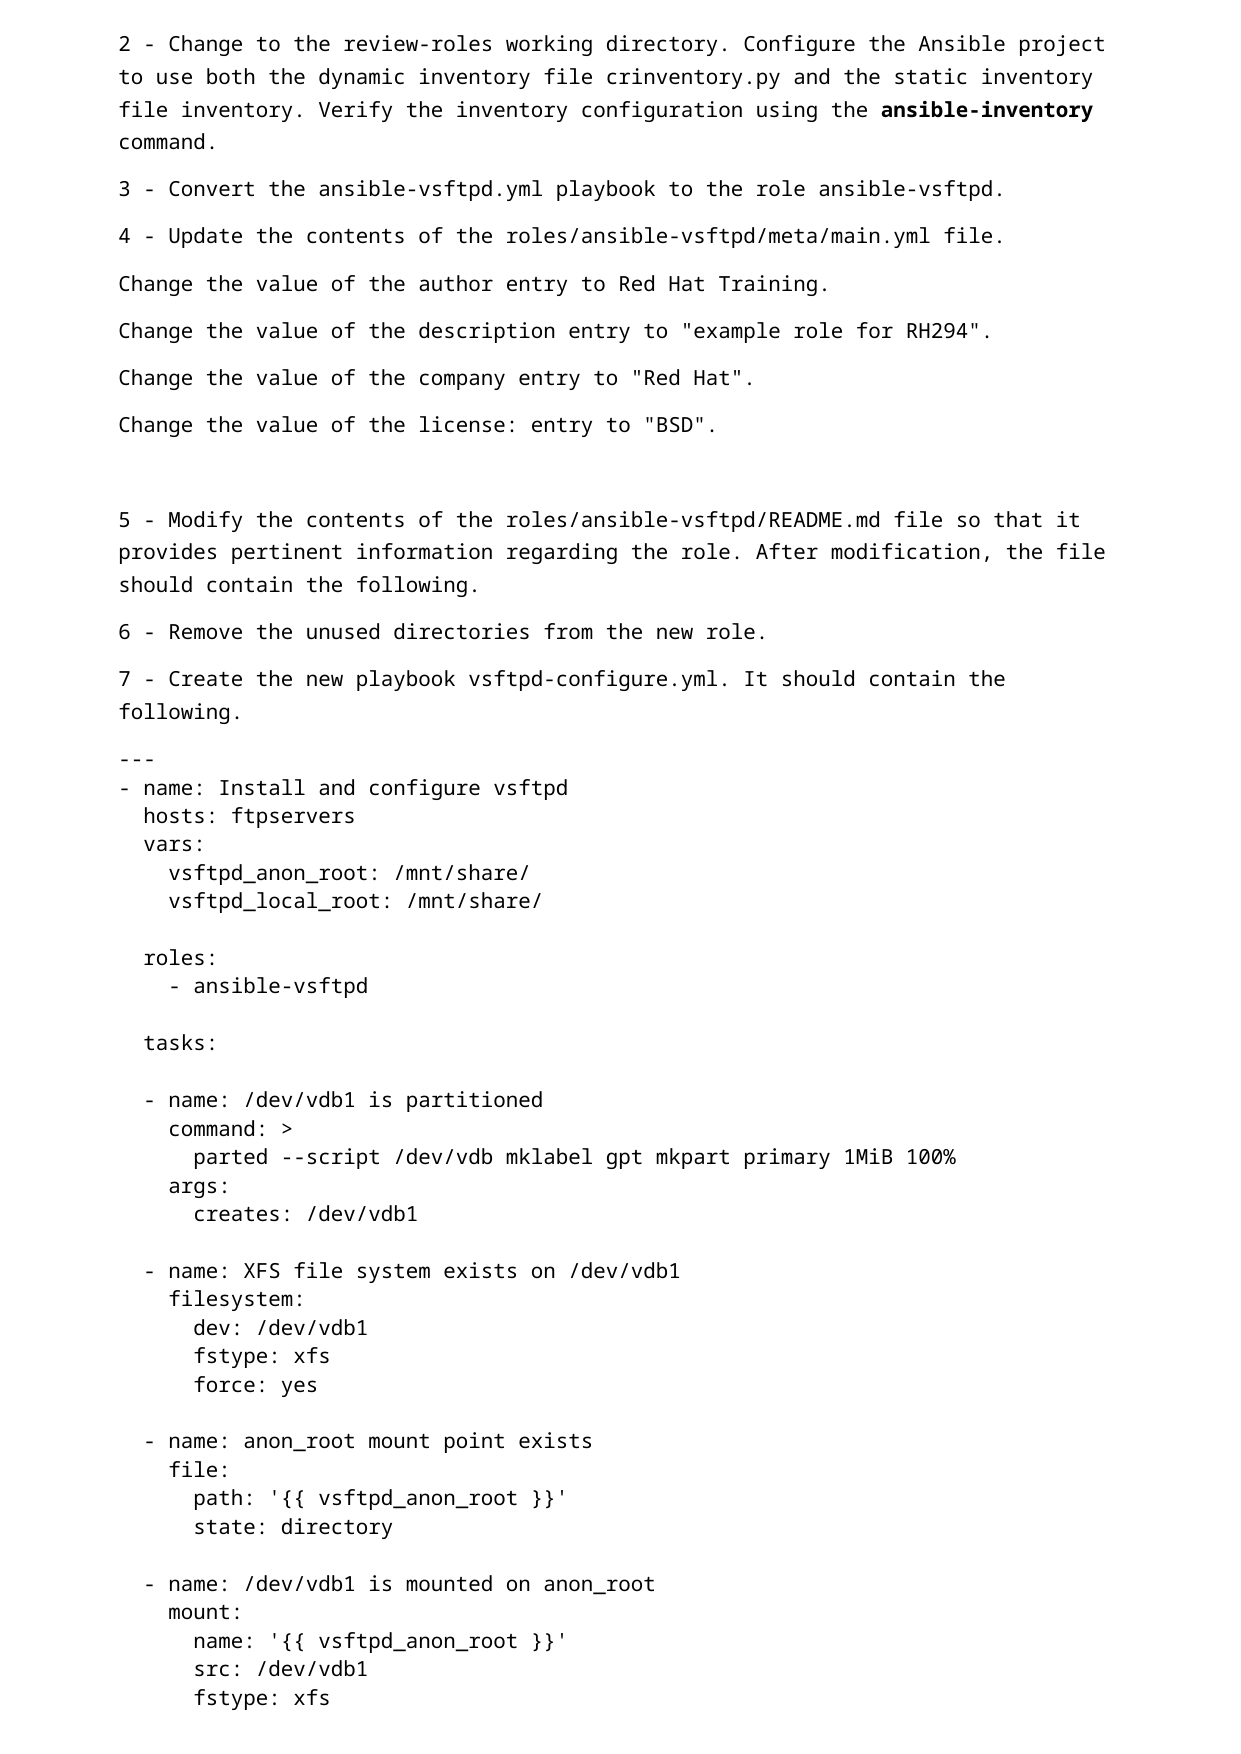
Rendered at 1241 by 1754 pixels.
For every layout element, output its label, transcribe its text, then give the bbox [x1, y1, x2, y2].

text 2 - Change to the review-roles working directory. Configure the Ansible project to use both the dynamic inventory file crinventory.py and the static inventory file inventory. Verify the inventory configuration using the ansible-inventory command. [118, 29, 1122, 156]
text - name: XFS file system exists on /dev/vdb1 [118, 1256, 1122, 1284]
text file: [118, 1455, 1122, 1483]
text 4 - Update the contents of the roles/ansible-vsftpd/meta/main.yml file. [118, 222, 1122, 250]
text vsftpd_local_root: /mnt/share/ [118, 886, 1122, 915]
text 7 - Create the new playbook vsftpd-configure.yml. It should contain the following. [118, 664, 1122, 725]
text src: /dev/vdb1 [118, 1654, 1122, 1683]
text 3 - Convert the ansible-vsftpd.yml playbook to the role ansible-vsftpd. [118, 174, 1122, 203]
text tasks: [118, 1028, 1122, 1057]
text creates: /dev/vdb1 [118, 1199, 1122, 1228]
text force: yes [118, 1370, 1122, 1398]
text vsftpd_anon_root: /mnt/share/ [118, 858, 1122, 886]
text Change the value of the license: entry to "BSD". [118, 410, 1122, 439]
text fstype: xfs [118, 1683, 1122, 1711]
text state: directory [118, 1512, 1122, 1540]
text - name: Install and configure vsftpd [118, 773, 1122, 801]
text hosts: ftpservers [118, 801, 1122, 829]
text name: '{{ vsftpd_anon_root }}' [118, 1626, 1122, 1654]
text vars: [118, 829, 1122, 858]
text - name: anon_root mount point exists [118, 1427, 1122, 1455]
text command: > [118, 1114, 1122, 1142]
text args: [118, 1171, 1122, 1199]
text dev: /dev/vdb1 [118, 1313, 1122, 1341]
text roles: [118, 943, 1122, 972]
text Change the value of the description entry to "example role for RH294". [118, 316, 1122, 344]
text - name: /dev/vdb1 is partitioned [118, 1085, 1122, 1114]
text path: '{{ vsftpd_anon_root }}' [118, 1483, 1122, 1512]
text filesystem: [118, 1284, 1122, 1313]
text - ansible-vsftpd [118, 972, 1122, 1000]
text fstype: xfs [118, 1341, 1122, 1370]
text Change the value of the author entry to Red Hat Training. [118, 269, 1122, 297]
text parted --script /dev/vdb mklabel gpt mkpart primary 1MiB 100% [118, 1142, 1122, 1171]
text --- [118, 744, 1122, 773]
text - name: /dev/vdb1 is mounted on anon_root [118, 1569, 1122, 1597]
text Change the value of the company entry to "Red Hat". [118, 363, 1122, 392]
text 6 - Remove the unused directories from the new role. [118, 617, 1122, 646]
text mount: [118, 1597, 1122, 1626]
text 5 - Modify the contents of the roles/ansible-vsftpd/README.md file so that it provides pertinent information regarding the role. After modification, the file should contain the following. [118, 505, 1122, 598]
